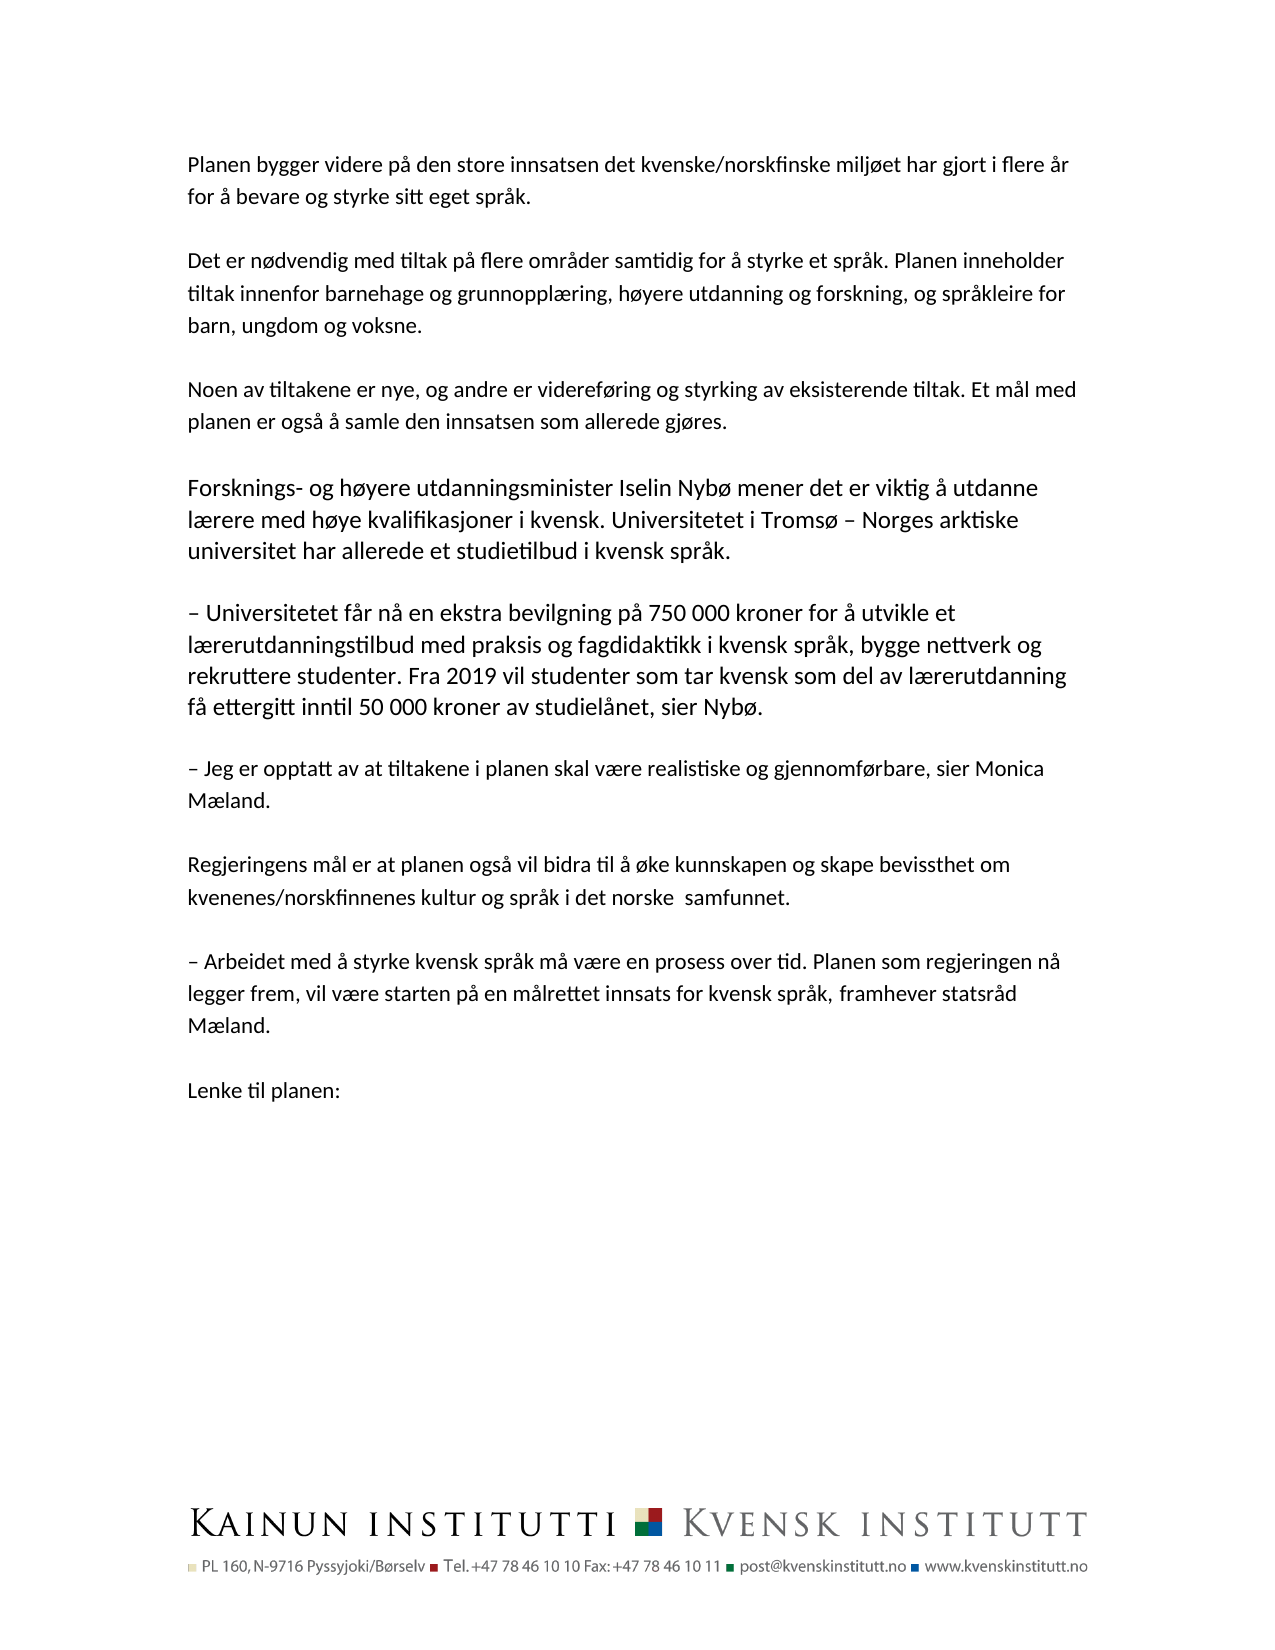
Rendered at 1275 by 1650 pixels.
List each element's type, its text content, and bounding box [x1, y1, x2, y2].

text Noen av tiltakene er nye, og andre er videreføring og styrking av eksisterende tiltak. Et mål med planen er også å samle den innsatsen som allerede gjøres. [187, 375, 1087, 436]
text Lenke til planen: [187, 1076, 1087, 1104]
text Det er nødvendig med tiltak på flere områder samtidig for å styrke et språk. Planen inneholder tiltak innenfor barnehage og grunnopplæring, høyere utdanning og forskning, og språkleire for barn, ungdom og voksne. [187, 247, 1087, 339]
text Regjeringens mål er at planen også vil bidra til å øke kunnskapen og skape bevissthet om kvenenes/norskfinnenes kultur og språk i det norske samfunnet. [187, 851, 1087, 911]
picture [187, 1508, 1088, 1577]
text Forsknings- og høyere utdanningsminister Iselin Nybø mener det er viktig å utdanne lærere med høye kvalifikasjoner i kvensk. Universitetet i Tromsø – Norges arktiske universitet har allerede et studietilbud i kvensk språk. [187, 472, 1087, 566]
text Planen bygger videre på den store innsatsen det kvenske/norskfinske miljøet har gjort i flere år for å bevare og styrke sitt eget språk. [187, 150, 1087, 210]
text – Arbeidet med å styrke kvensk språk må være en prosess over tid. Planen som regjeringen nå legger frem, vil være starten på en målrettet innsats for kvensk språk, framhever statsråd Mæland. [187, 947, 1087, 1039]
text – Jeg er opptatt av at tiltakene i planen skal være realistiske og gjennomførbare, sier Monica Mæland. [187, 754, 1087, 814]
text – Universitetet får nå en ekstra bevilgning på 750 000 kroner for å utvikle et lærerutdanningstilbud med praksis og fagdidaktikk i kvensk språk, bygge nettverk og rekruttere studenter. Fra 2019 vil studenter som tar kvensk som del av lærerutdanning få ettergitt inntil 50 000 kroner av studielånet, sier Nybø. [187, 597, 1087, 722]
